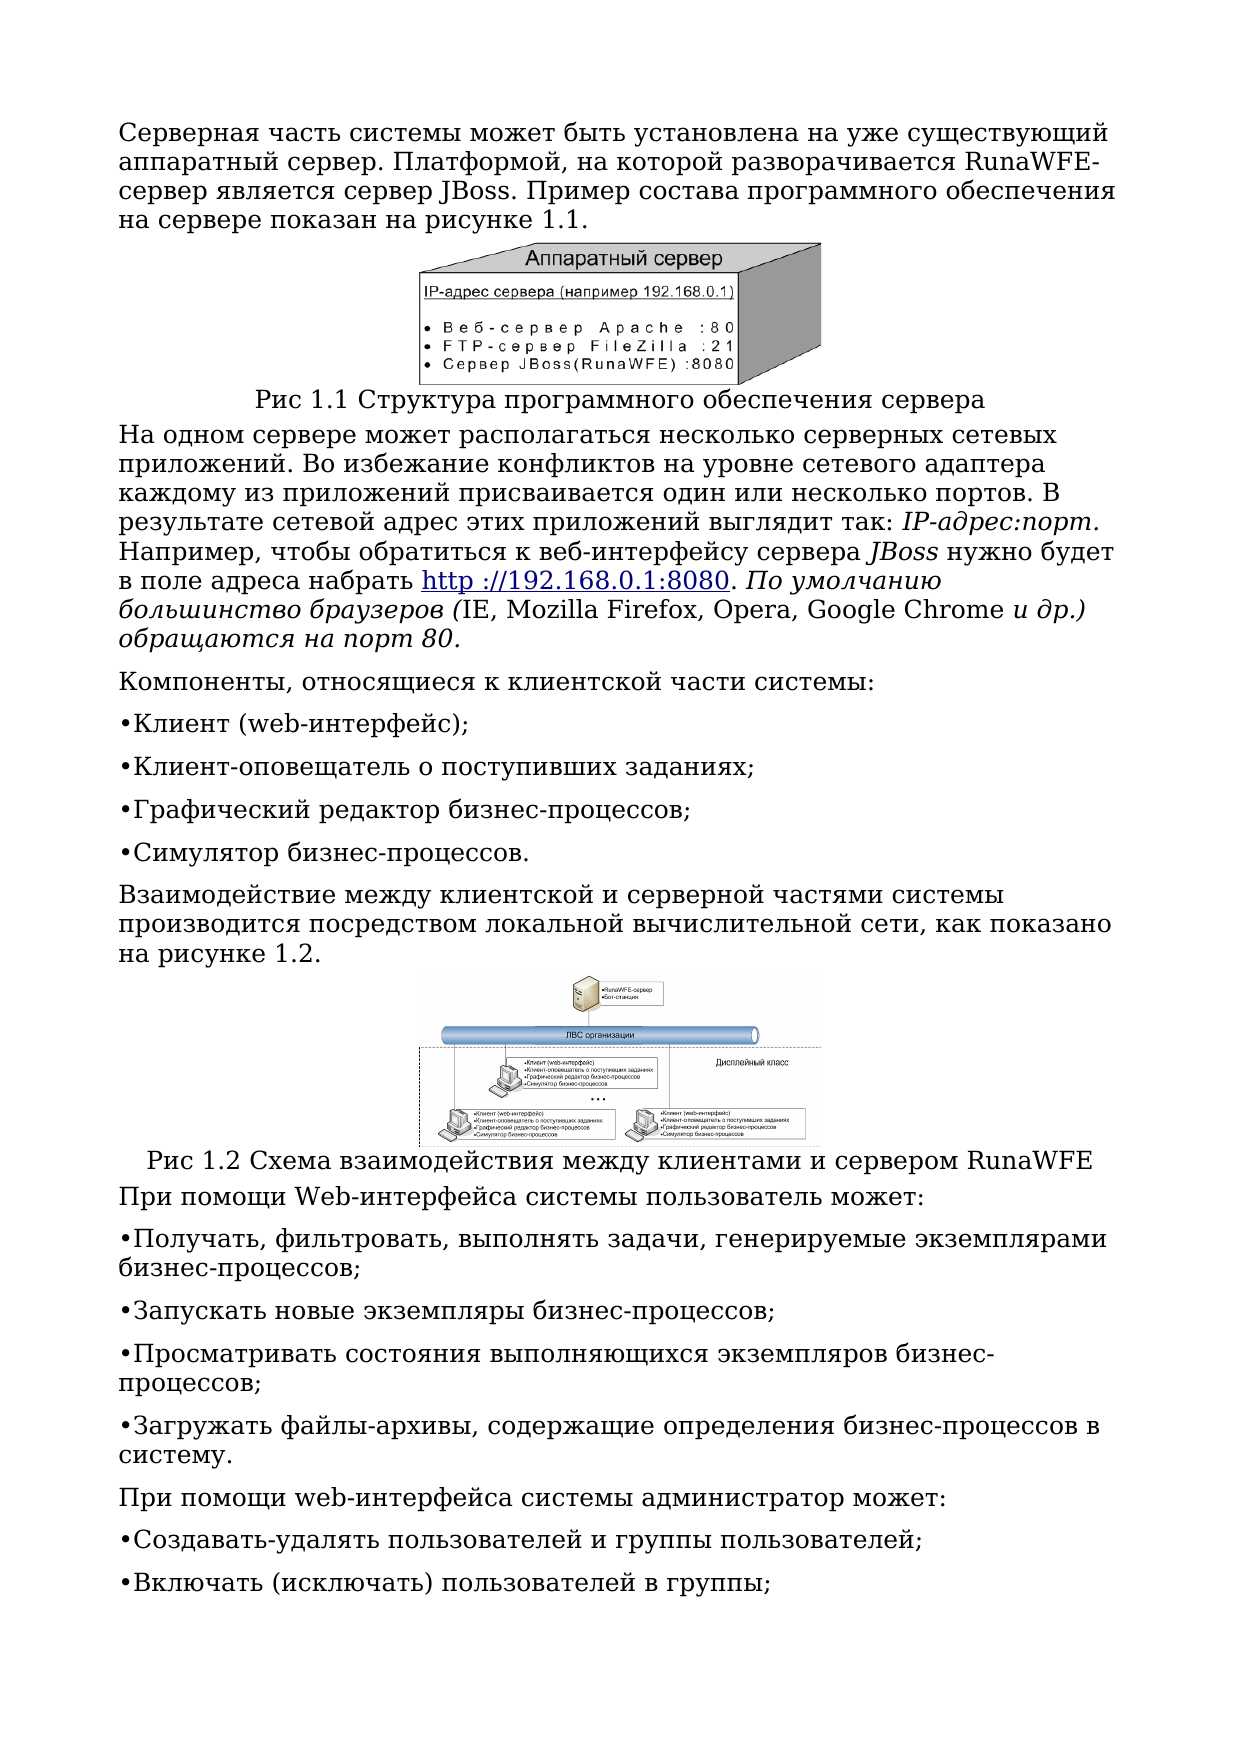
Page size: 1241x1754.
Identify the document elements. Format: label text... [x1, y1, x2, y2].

list Графический редактор бизнес-процессов; [118, 795, 1122, 824]
list Получать, фильтровать, выполнять задачи, генерируемые экземплярами бизнес-процессов; [118, 1224, 1122, 1283]
text Рис 1.1 Структура программного обеспечения сервера [118, 385, 1122, 414]
list Создавать-удалять пользователей и группы пользователей; [118, 1525, 1122, 1554]
text При помощи web-интерфейса системы администратор может: [118, 1483, 1122, 1512]
list Запускать новые экземпляры бизнес-процессов; [118, 1296, 1122, 1325]
text Рис 1.2 Схема взаимодействия между клиентами и сервером RunaWFE [118, 1146, 1122, 1176]
list Клиент (web-интерфейс); [118, 709, 1122, 739]
text Компоненты, относящиеся к клиентской части системы: [118, 667, 1122, 696]
list Просматривать состояния выполняющихся экземпляров бизнес-процессов; [118, 1339, 1122, 1397]
text Взаимодействие между клиентской и серверной частями системы производится посредством локальной вычислительной сети, как показано на рисунке 1.2. [118, 880, 1122, 968]
text Серверная часть системы может быть установлена на уже существующий аппаратный сервер. Платформой, на которой разворачивается RunaWFE-сервер является сервер JBoss. Пример состава программного обеспечения на сервере показан на рисунке 1.1. [118, 118, 1122, 235]
list Симулятор бизнес-процессов. [118, 838, 1122, 867]
picture [419, 975, 822, 1147]
list Загружать файлы-архивы, содержащие определения бизнес-процессов в систему. [118, 1411, 1122, 1469]
list Включать (исключать) пользователей в группы; [118, 1568, 1122, 1597]
text На одном сервере может располагаться несколько серверных сетевых приложений. Во избежание конфликтов на уровне сетевого адаптера каждому из приложений присваивается один или несколько портов. В результате сетевой адрес этих приложений выглядит так: IP-адрес:порт. Например, чтобы обратиться к веб-интерфейсу сервера JBoss нужно будет в поле адреса набрать http ://192.168.0.1:8080. По умолчанию большинство браузеров (IE, Mozilla Firefox, Opera, Google Chrome и др.) обращаются на порт 80. [118, 420, 1122, 653]
picture [419, 242, 822, 385]
list Клиент-оповещатель о поступивших заданиях; [118, 752, 1122, 781]
text При помощи Web-интерфейса системы пользователь может: [118, 1182, 1122, 1211]
